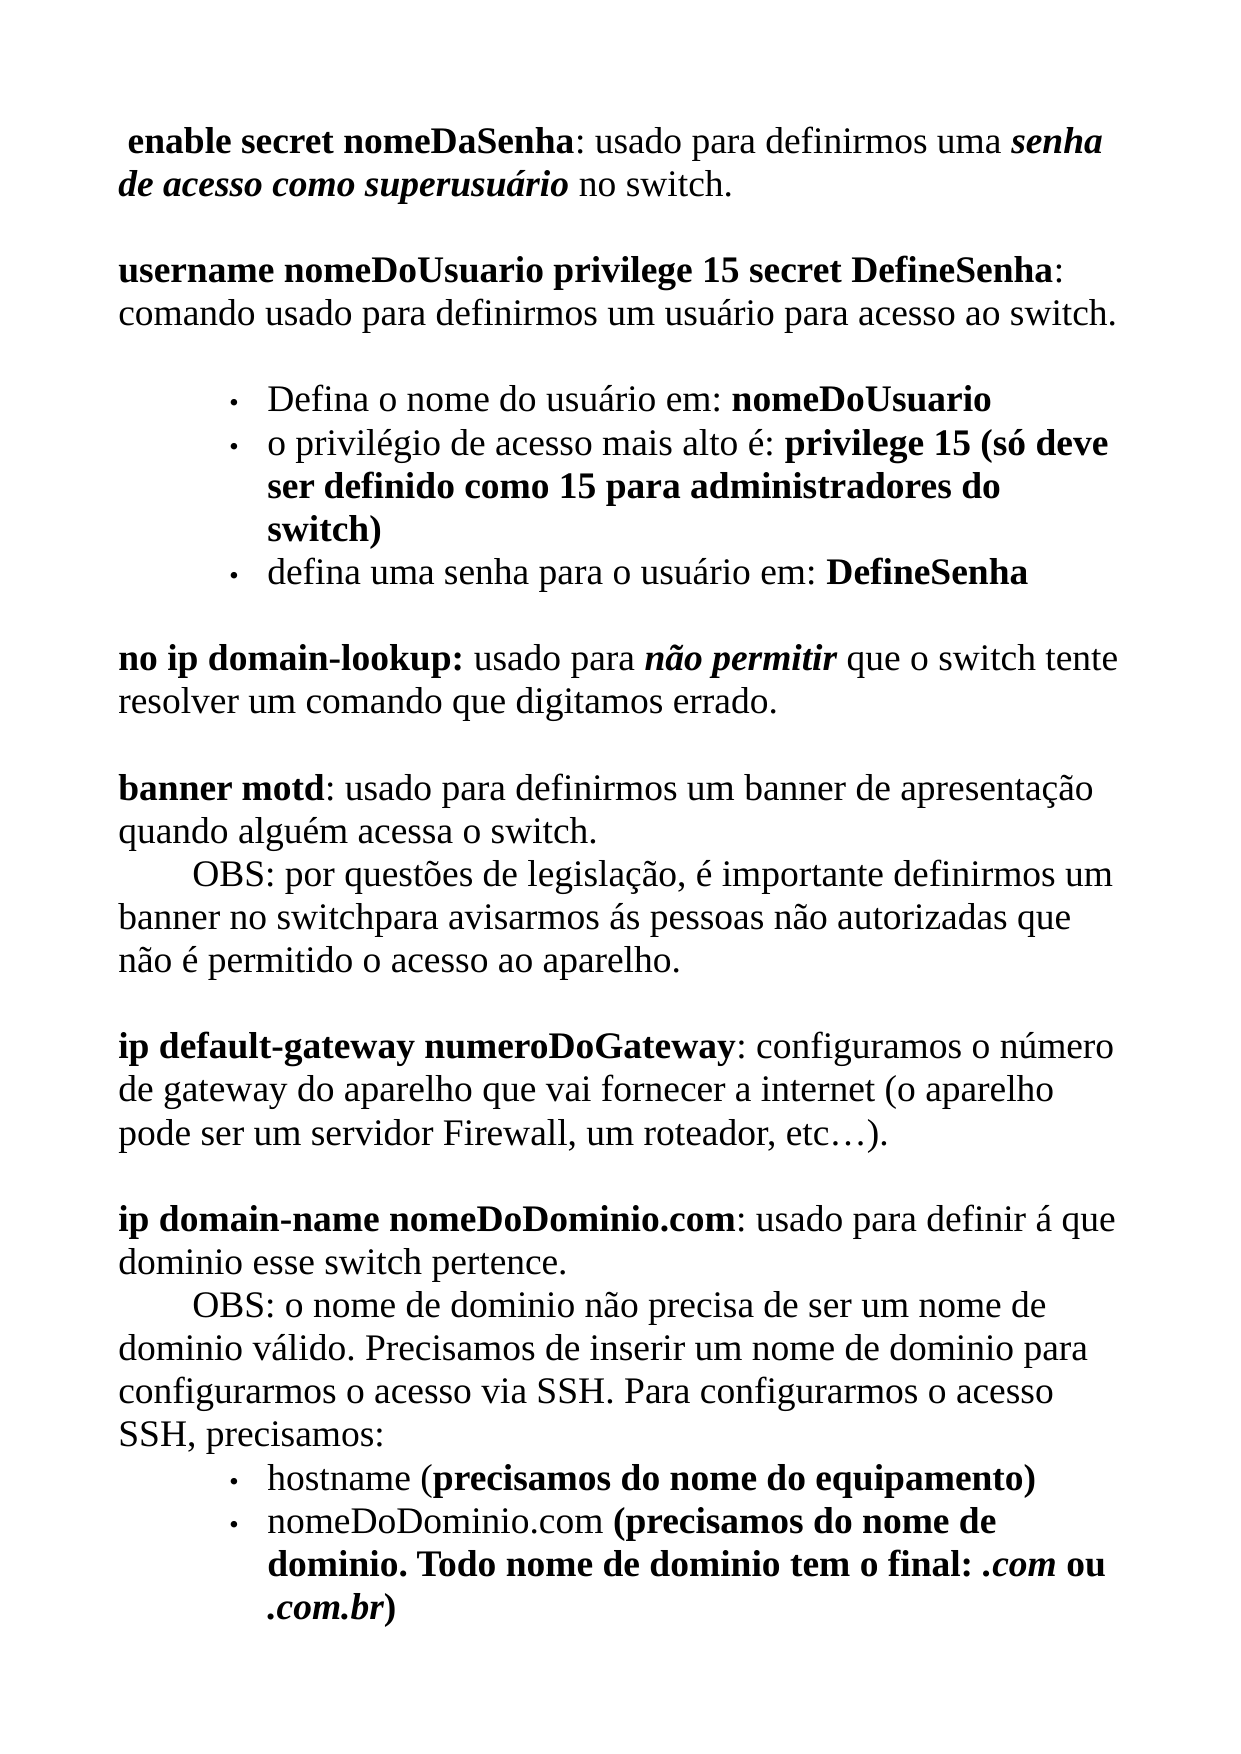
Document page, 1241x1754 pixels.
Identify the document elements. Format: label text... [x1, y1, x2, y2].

text ip domain-name nomeDoDominio.com: usado para definir á que dominio esse switch pertence. [118, 1196, 1122, 1282]
list Defina o nome do usuário em: nomeDoUsuario [229, 377, 1122, 420]
text username nomeDoUsuario privilege 15 secret DefineSenha: comando usado para definirmos um usuário para acesso ao switch. [118, 247, 1122, 334]
text ip default-gateway numeroDoGateway: configuramos o número de gateway do aparelho que vai fornecer a internet (o aparelho pode ser um servidor Firewall, um roteador, etc…). [118, 1024, 1122, 1153]
text banner motd: usado para definirmos um banner de apresentação quando alguém acessa o switch. [118, 765, 1122, 851]
list o privilégio de acesso mais alto é: privilege 15 (só deve ser definido como 15 para administradores do switch) [229, 420, 1122, 549]
text OBS: por questões de legislação, é importante definirmos um banner no switchpara avisarmos ás pessoas não autorizadas que não é permitido o acesso ao aparelho. [118, 851, 1122, 981]
list hostname (precisamos do nome do equipamento) [229, 1455, 1122, 1498]
text OBS: o nome de dominio não precisa de ser um nome de dominio válido. Precisamos de inserir um nome de dominio para configurarmos o acesso via SSH. Para configurarmos o acesso SSH, precisamos: [118, 1282, 1122, 1455]
text no ip domain-lookup: usado para não permitir que o switch tente resolver um comando que digitamos errado. [118, 636, 1122, 722]
text enable secret nomeDaSenha: usado para definirmos uma senha de acesso como superusuário no switch. [118, 118, 1122, 204]
list nomeDoDominio.com (precisamos do nome de dominio. Todo nome de dominio tem o final: .com ou .com.br) [229, 1498, 1122, 1627]
list defina uma senha para o usuário em: DefineSenha [229, 549, 1122, 592]
